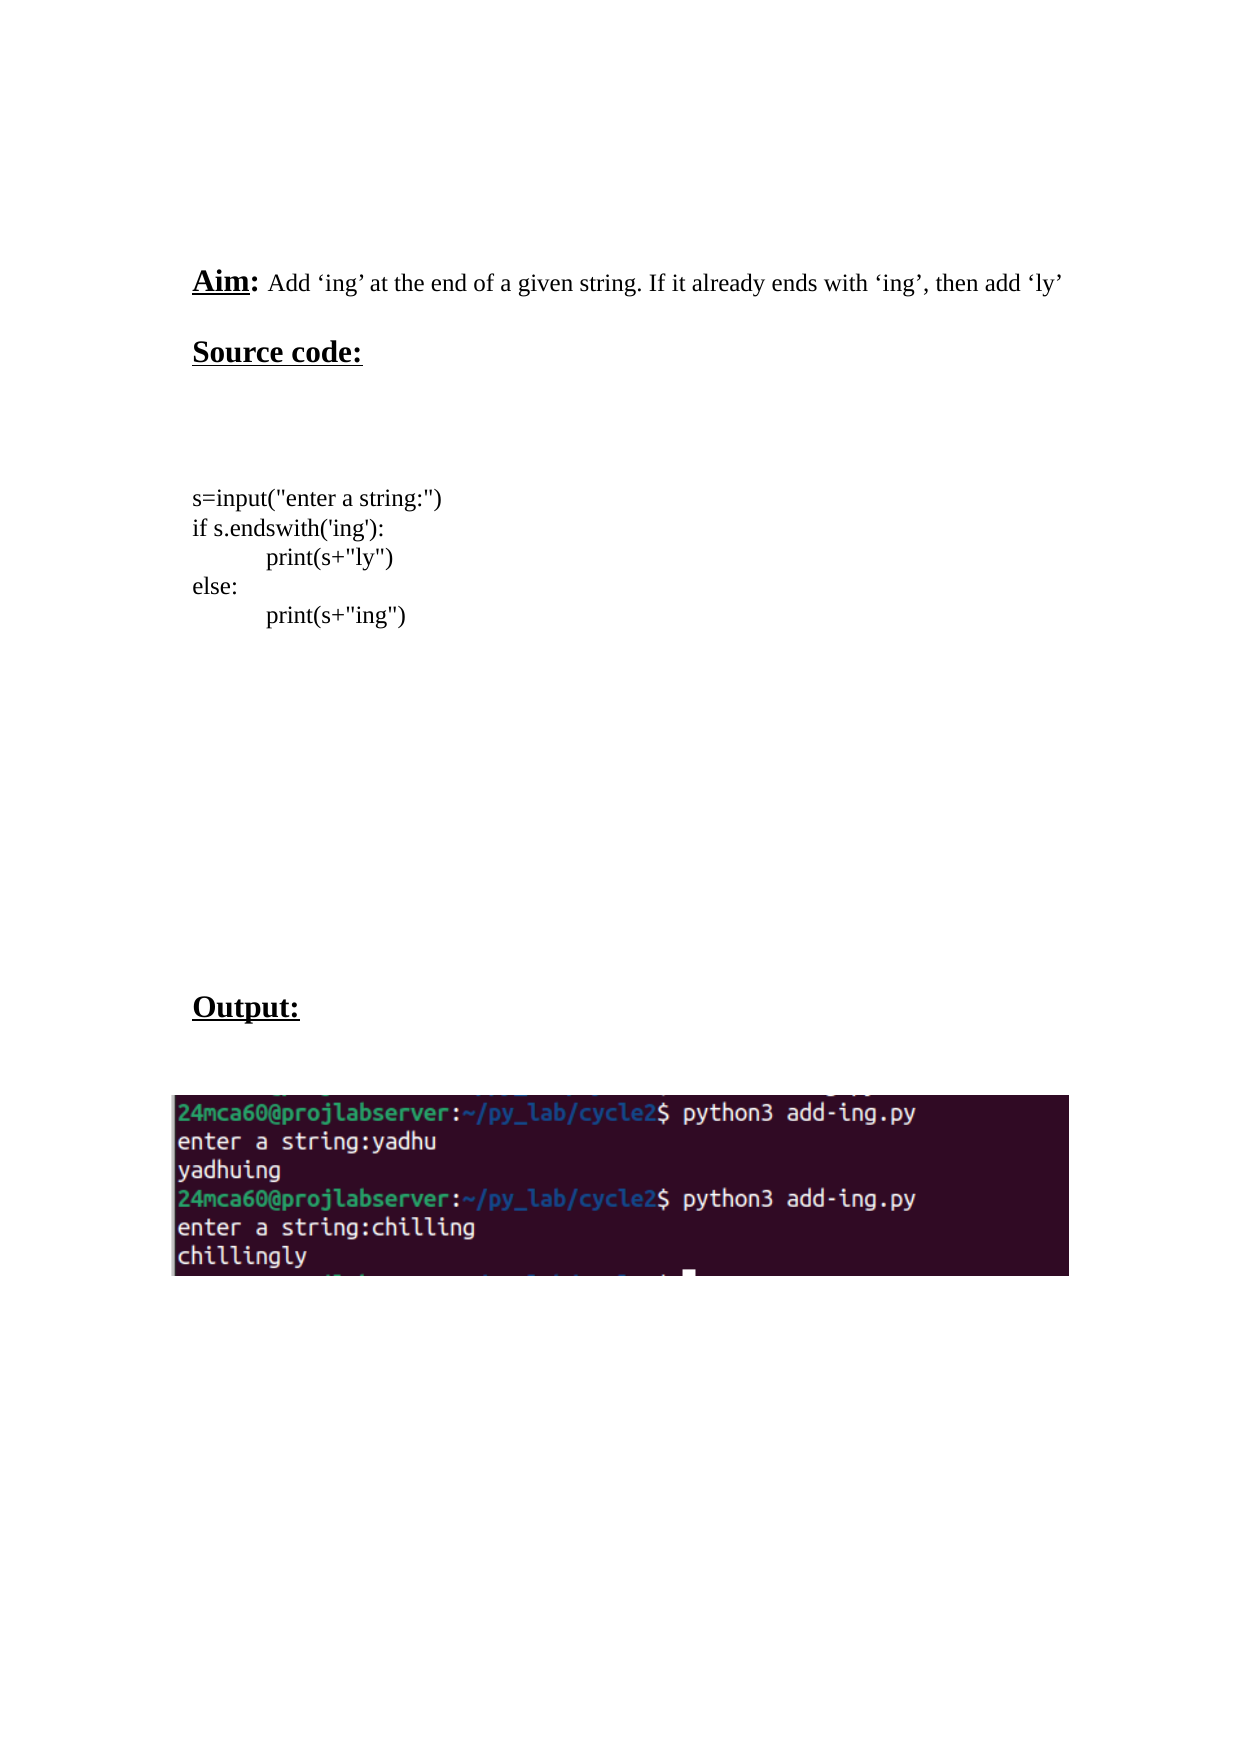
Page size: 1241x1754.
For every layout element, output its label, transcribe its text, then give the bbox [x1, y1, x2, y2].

picture [171, 1095, 1069, 1276]
text Aim: Add ‘ing’ at the end of a given string. If it already ends with ‘ing’, then add ‘ly’ [118, 262, 1122, 298]
text Output: [118, 988, 1122, 1024]
text if s.endswith('ing'): [118, 513, 1122, 542]
text Source code: [118, 334, 1122, 370]
text print(s+"ly") [118, 542, 1122, 571]
text else: [118, 571, 1122, 600]
text s=input("enter a string:") [118, 477, 1122, 513]
text print(s+"ing") [118, 600, 1122, 628]
